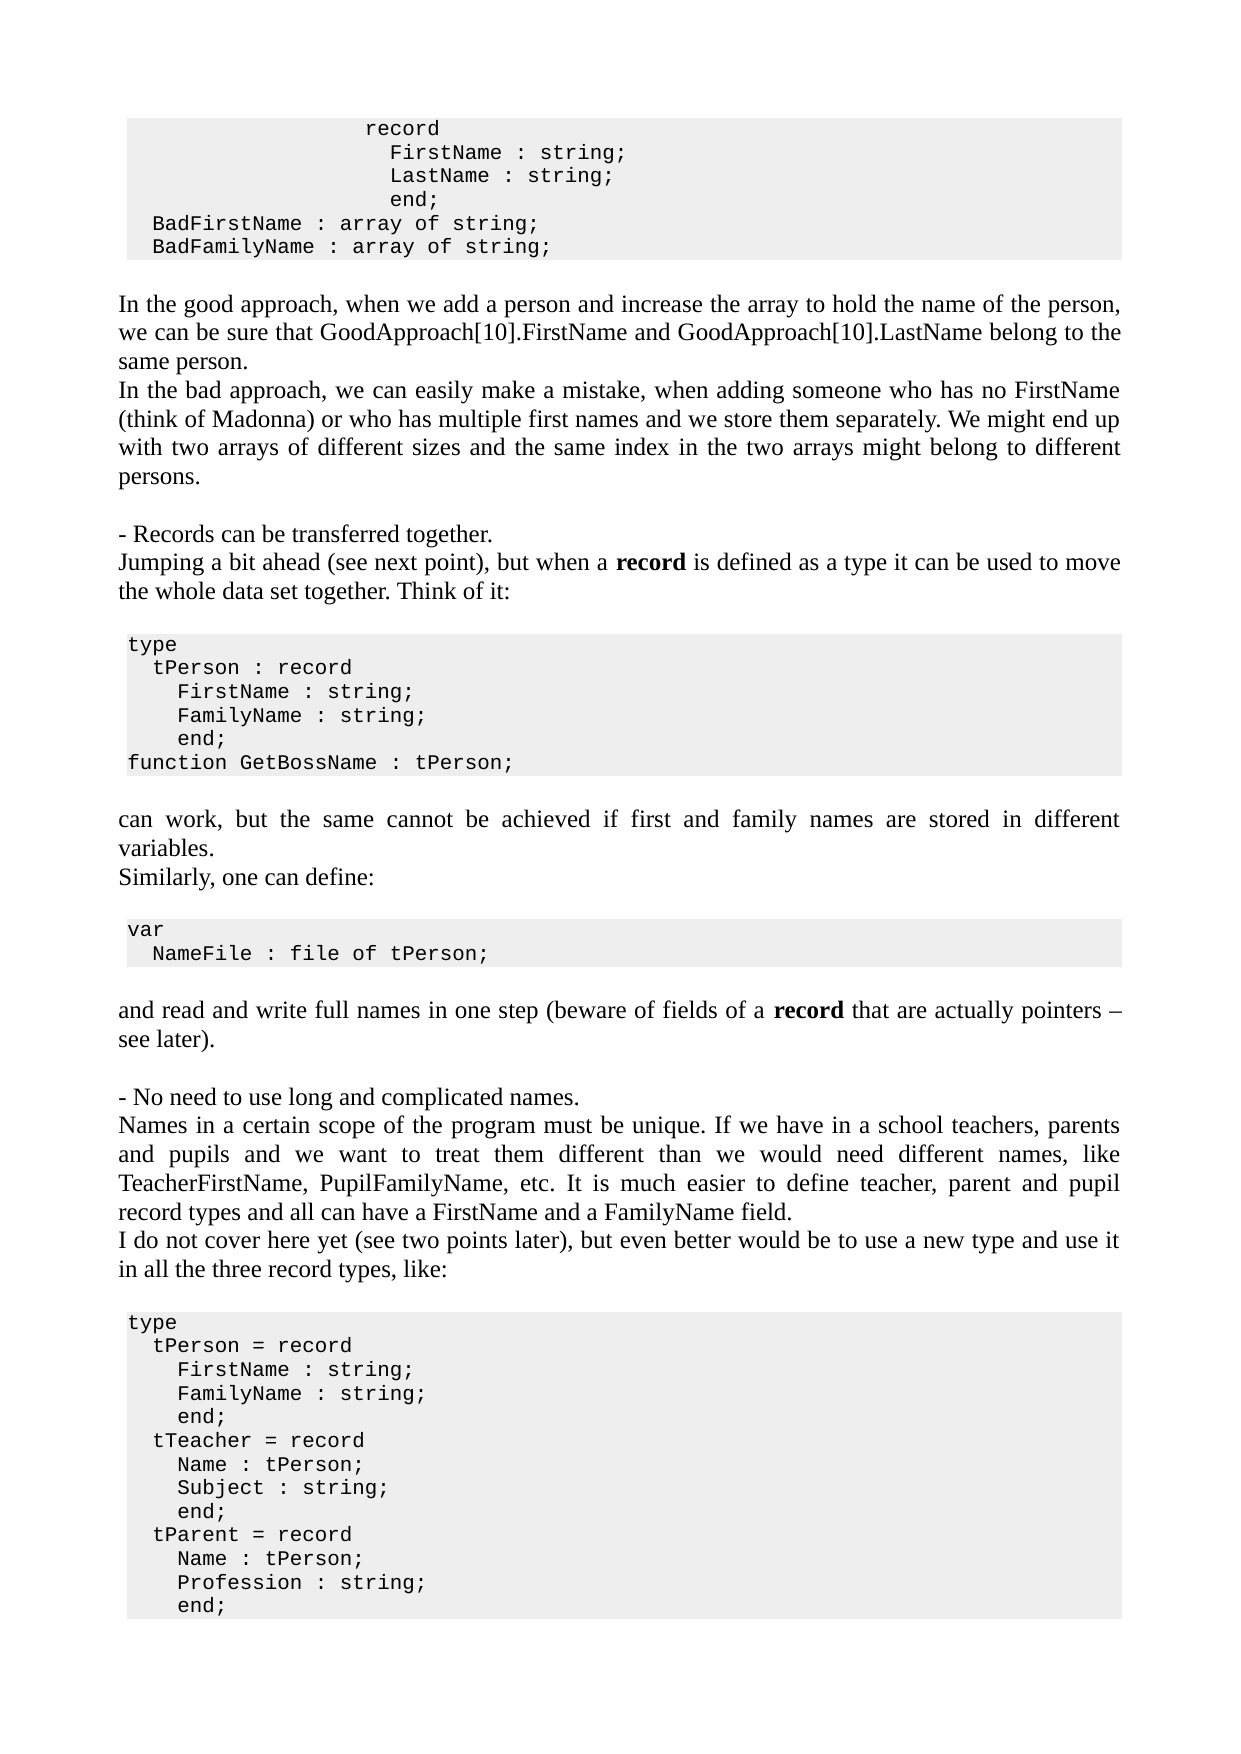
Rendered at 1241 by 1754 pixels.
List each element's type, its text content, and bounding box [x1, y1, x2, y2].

text function GetBossName : tPerson; [127, 752, 1122, 776]
text end; [127, 1595, 1122, 1619]
text Profession : string; [127, 1572, 1122, 1595]
text tParent = record [127, 1524, 1122, 1548]
text Similarly, one can define: [118, 862, 1122, 891]
text In the good approach, when we add a person and increase the array to hold the name of the person, we can be sure that GoodApproach[10].FirstName and GoodApproach[10].LastName belong to the same person. [118, 289, 1122, 375]
text FirstName : string; [127, 142, 1122, 165]
text tTeacher = record [127, 1430, 1122, 1453]
text type [127, 1312, 1122, 1335]
text can work, but the same cannot be achieved if first and family names are stored in different variables. [118, 804, 1122, 862]
text Names in a certain scope of the program must be unique. If we have in a school teachers, parents and pupils and we want to treat them different than we would need different names, like TeacherFirstName, PupilFamilyName, etc. It is much easier to define teacher, parent and pupil record types and all can have a FirstName and a FamilyName field. [118, 1110, 1122, 1225]
text FamilyName : string; [127, 705, 1122, 728]
text In the bad approach, we can easily make a mistake, when adding someone who has no FirstName (think of Madonna) or who has multiple first names and we store them separately. We might end up with two arrays of different sizes and the same index in the two arrays might belong to different persons. [118, 375, 1122, 490]
text end; [127, 189, 1122, 213]
text end; [127, 1406, 1122, 1430]
text end; [127, 1501, 1122, 1524]
text I do not cover here yet (see two points later), but even better would be to use a new type and use it in all the three record types, like: [118, 1225, 1122, 1283]
text Name : tPerson; [127, 1453, 1122, 1477]
text LastName : string; [127, 165, 1122, 189]
text FirstName : string; [127, 1359, 1122, 1383]
text var [127, 919, 1122, 943]
text FamilyName : string; [127, 1383, 1122, 1406]
text tPerson = record [127, 1335, 1122, 1359]
text - No need to use long and complicated names. [118, 1082, 1122, 1110]
text NameFile : file of tPerson; [127, 943, 1122, 967]
text BadFamilyName : array of string; [127, 236, 1122, 260]
text BadFirstName : array of string; [127, 213, 1122, 236]
text Jumping a bit ahead (see next point), but when a record is defined as a type it can be used to move the whole data set together. Think of it: [118, 547, 1122, 605]
text - Records can be transferred together. [118, 519, 1122, 547]
text Subject : string; [127, 1477, 1122, 1501]
text FirstName : string; [127, 681, 1122, 705]
text type [127, 634, 1122, 657]
text tPerson : record [127, 657, 1122, 681]
text end; [127, 728, 1122, 752]
text record [127, 118, 1122, 142]
text Name : tPerson; [127, 1548, 1122, 1572]
text and read and write full names in one step (beware of fields of a record that are actually pointers – see later). [118, 995, 1122, 1053]
